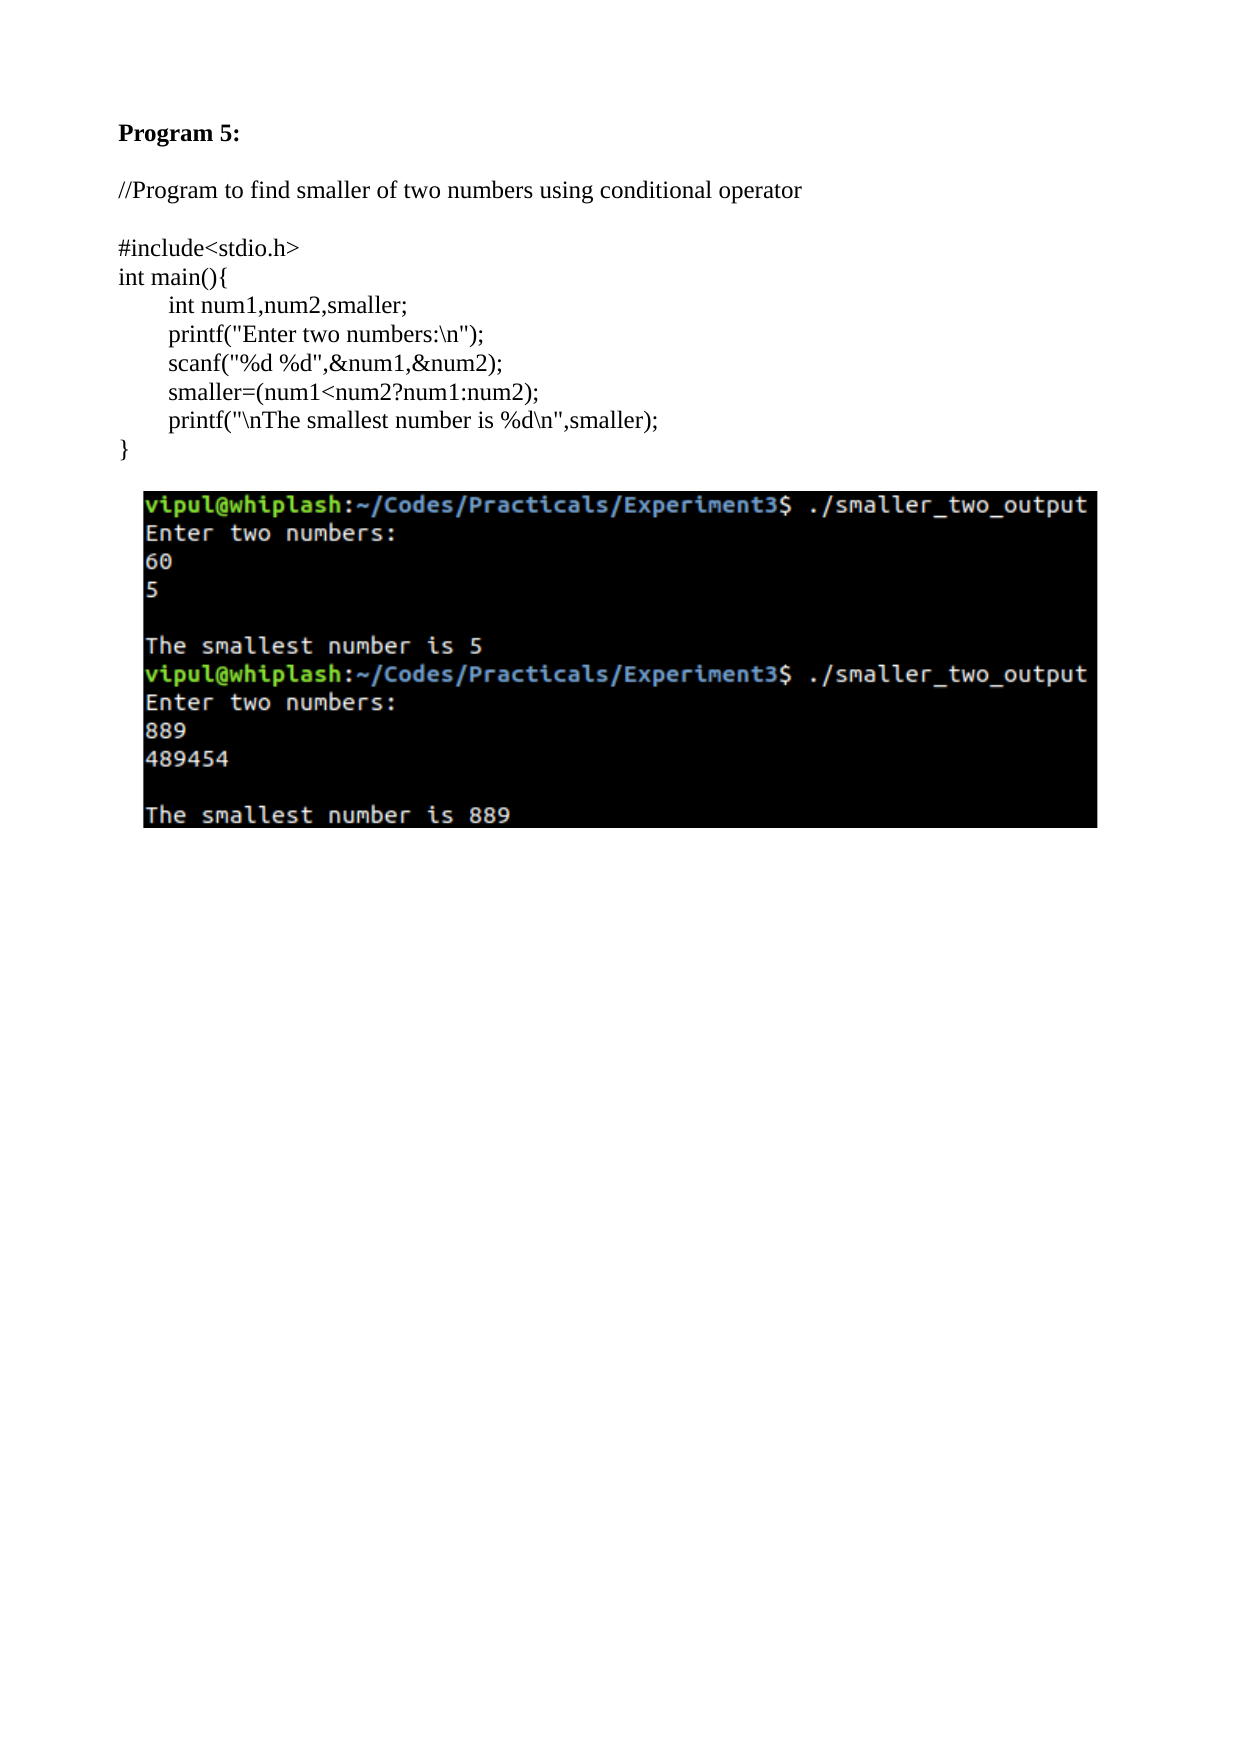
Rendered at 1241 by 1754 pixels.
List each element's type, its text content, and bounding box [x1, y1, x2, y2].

text printf("\nThe smallest number is %d\n",smaller); [118, 406, 1122, 434]
picture [142, 491, 1098, 828]
text printf("Enter two numbers:\n"); [118, 319, 1122, 348]
text Program 5: [118, 118, 1122, 147]
text int num1,num2,smaller; [118, 291, 1122, 319]
text smaller=(num1<num2?num1:num2); [118, 377, 1122, 406]
text #include<stdio.h> [118, 233, 1122, 262]
text int main(){ [118, 262, 1122, 291]
text scanf("%d %d",&num1,&num2); [118, 348, 1122, 377]
text } [118, 434, 1122, 463]
text //Program to find smaller of two numbers using conditional operator [118, 176, 1122, 204]
